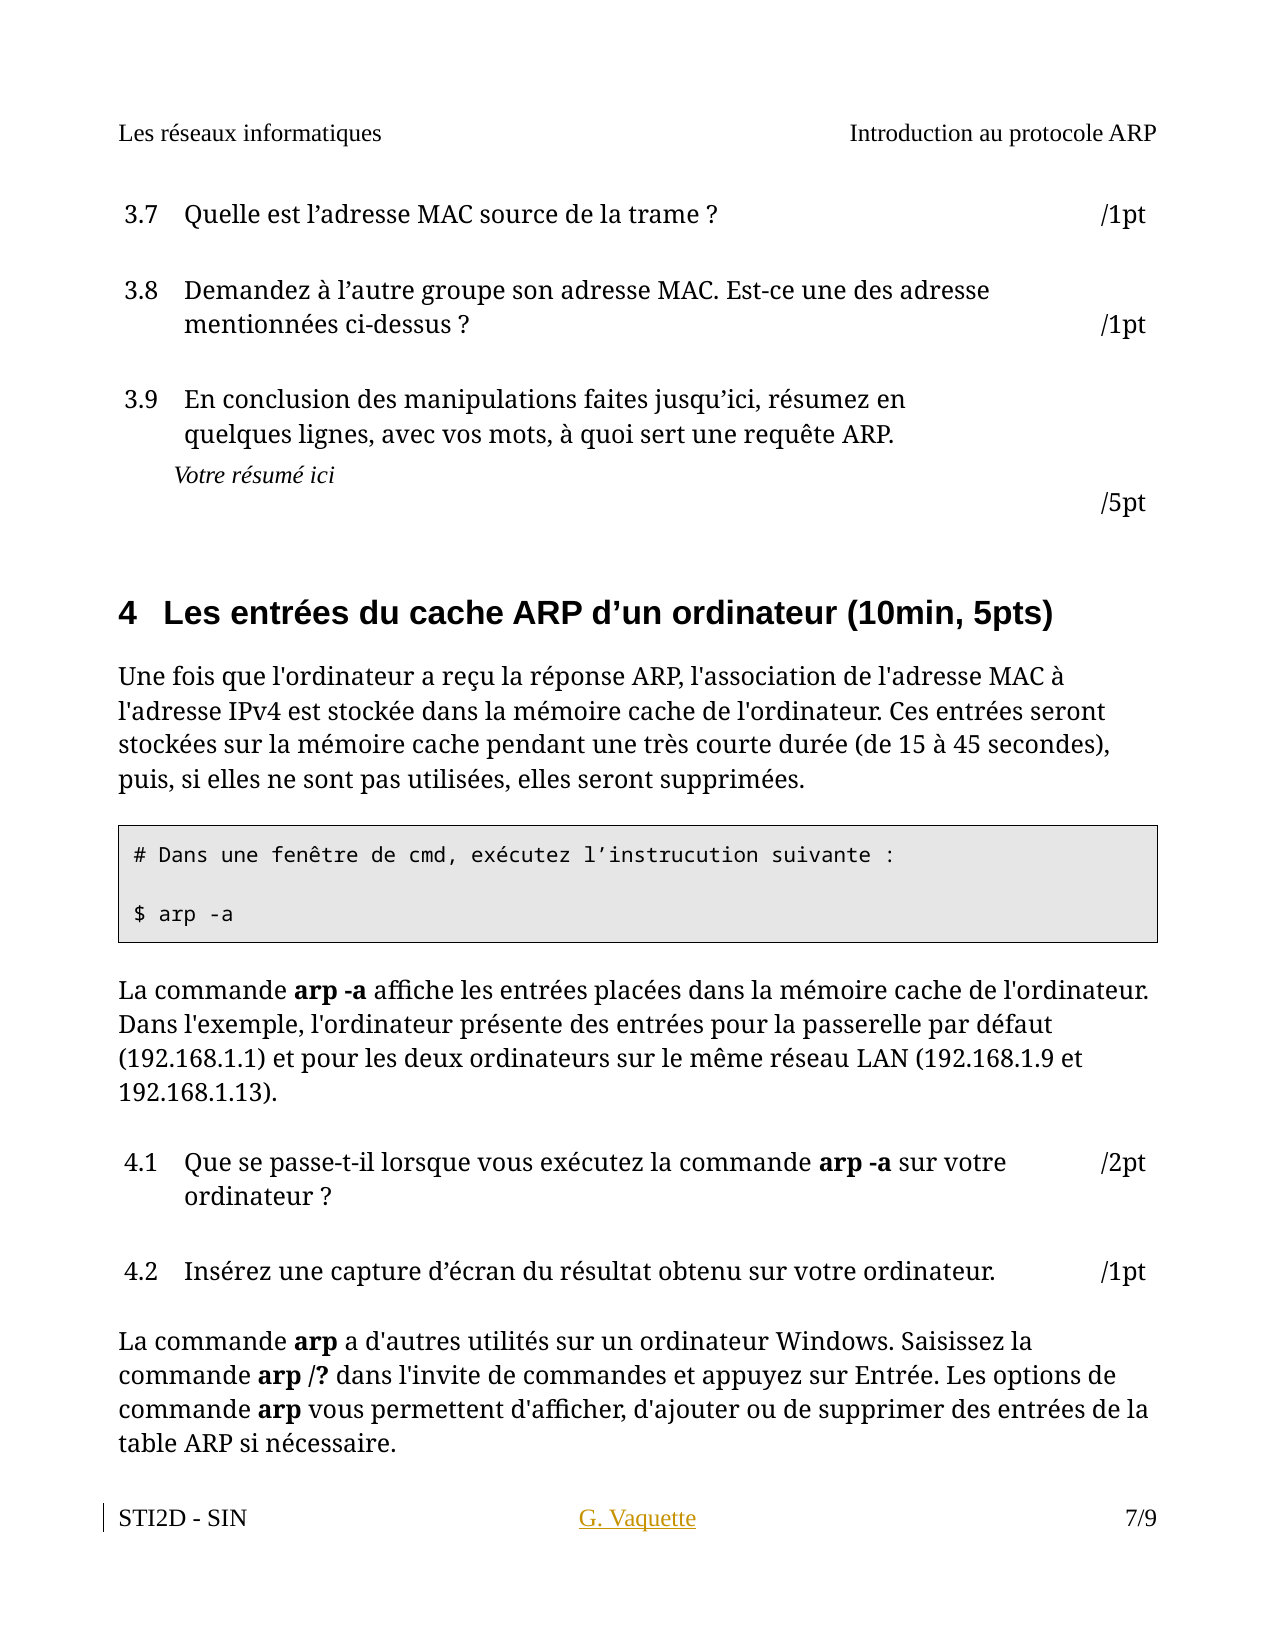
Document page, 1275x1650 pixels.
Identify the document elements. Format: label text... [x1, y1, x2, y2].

table_cell [1020, 361, 1088, 539]
text La commande arp a d'autres utilités sur un ordinateur Windows. Saisissez la commande arp /? dans l'invite de commandes et appuyez sur Entrée. Les options de commande arp vous permettent d'afficher, d'ajouter ou de supprimer des entrées de la table ARP si nécessaire. [118, 1324, 1157, 1460]
table_cell Demandez à l’autre groupe son adresse MAC. Est-ce une des adresse mentionnées ci-dessus ? [118, 252, 1019, 361]
text La commande arp -a affiche les entrées placées dans la mémoire cache de l'ordinateur. Dans l'exemple, l'ordinateur présente des entrées pour la passerelle par défaut (192.168.1.1) et pour les deux ordinateurs sur le même réseau LAN (192.168.1.9 et 192.168.1.13). [118, 972, 1157, 1109]
table_cell Insérez une capture d’écran du résultat obtenu sur votre ordinateur. [118, 1233, 1019, 1309]
table_header /2pt [1089, 1124, 1157, 1233]
table_cell En conclusion des manipulations faites jusqu’ici, résumez en quelques lignes, avec vos mots, à quoi sert une requête ARP. [118, 361, 1019, 539]
table_header [1020, 1124, 1088, 1233]
table_cell [1020, 176, 1088, 252]
text Une fois que l'ordinateur a reçu la réponse ARP, l'association de l'adresse MAC à l'adresse IPv4 est stockée dans la mémoire cache de l'ordinateur. Ces entrées seront stockées sur la mémoire cache pendant une très courte durée (de 15 à 45 secondes), puis, si elles ne sont pas utilisées, elles seront supprimées. [118, 659, 1157, 795]
text # Dans une fenêtre de cmd, exécutez l’instrucution suivante : [119, 826, 1157, 869]
table_cell [1020, 252, 1088, 361]
table_cell /1pt [1089, 176, 1157, 252]
text $ arp -a [119, 884, 1157, 942]
table_cell [1020, 1233, 1088, 1309]
subtitle Les entrées du cache ARP d’un ordinateur (10min, 5pts) [118, 593, 1157, 632]
table_cell /5pt [1089, 361, 1157, 539]
table_cell Quelle est l’adresse MAC source de la trame ? [118, 176, 1019, 252]
table_header Que se passe-t-il lorsque vous exécutez la commande arp -a sur votre ordinateur ? [118, 1124, 1019, 1233]
table_cell /1pt [1089, 252, 1157, 361]
table_cell /1pt [1089, 1233, 1157, 1309]
